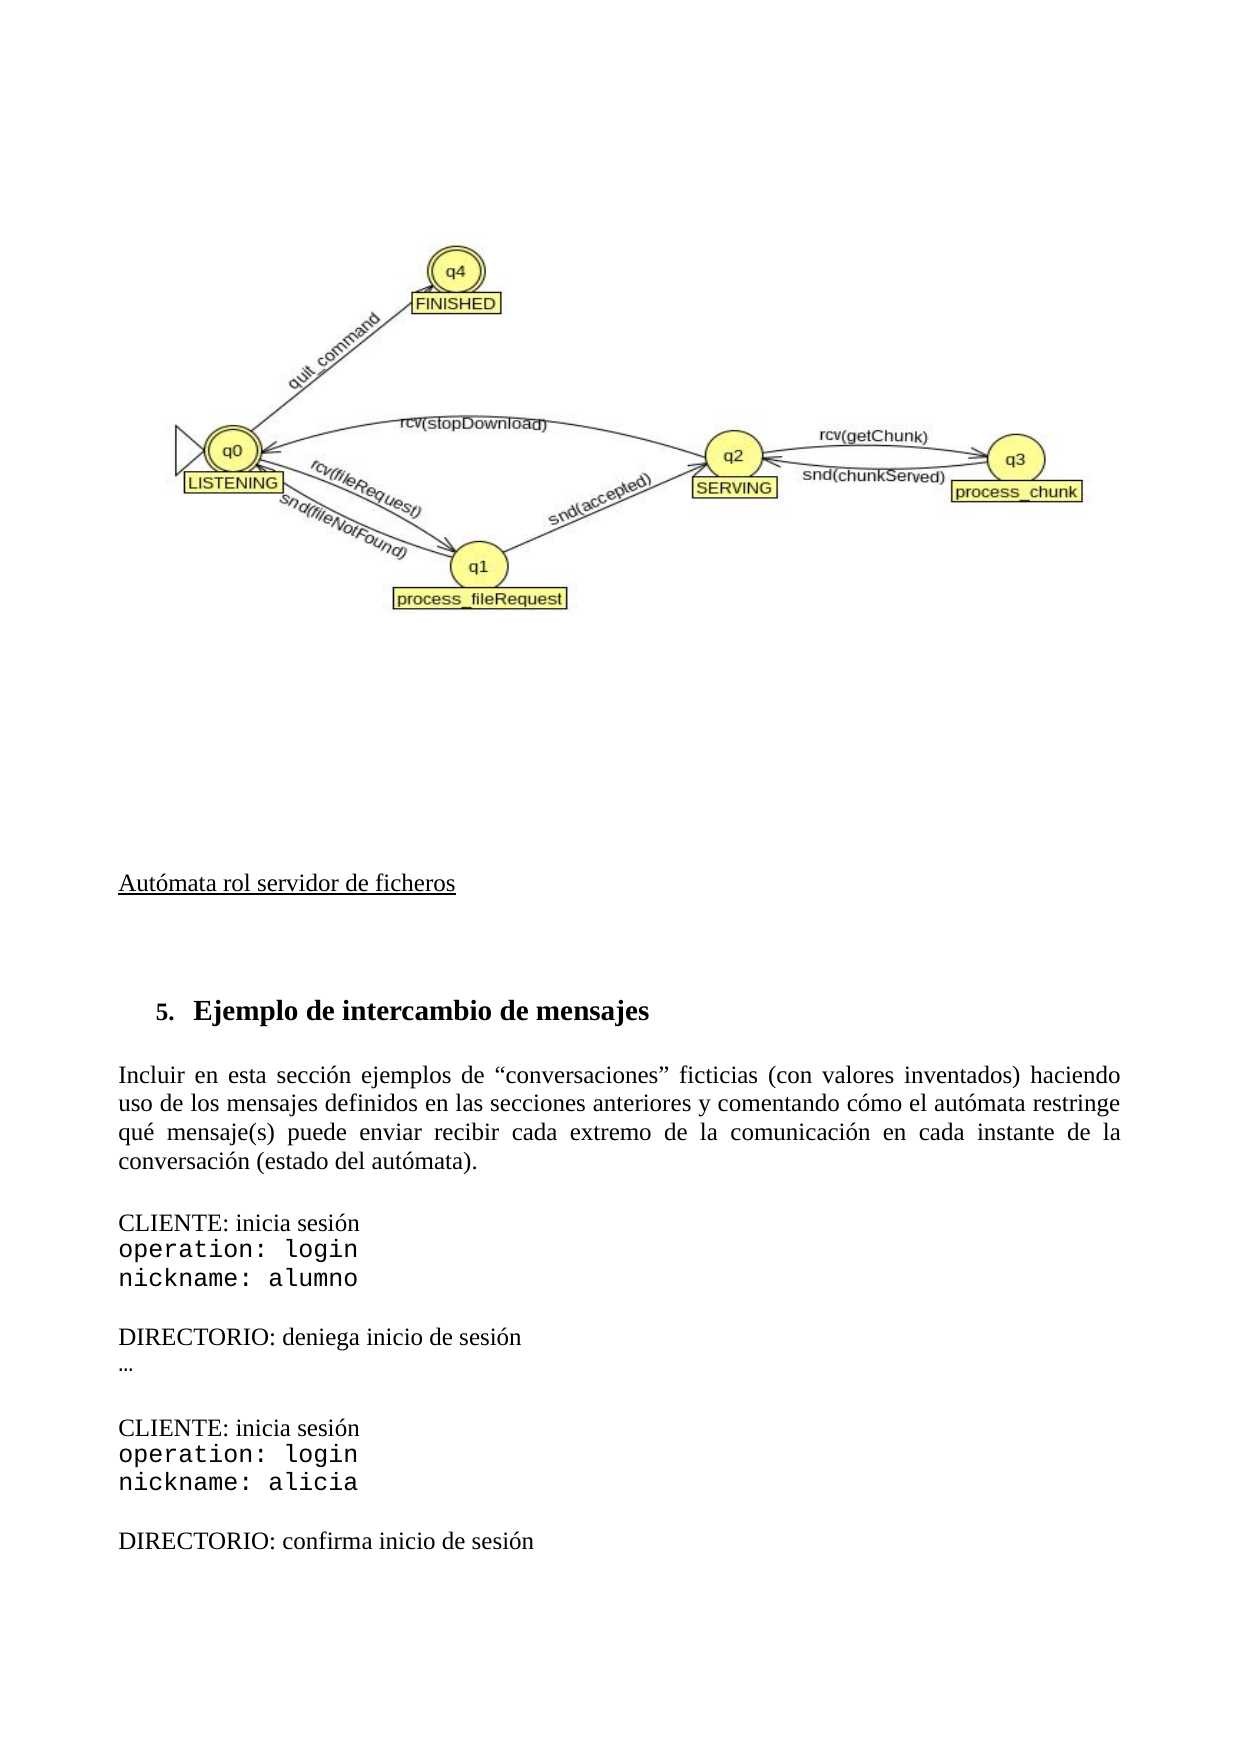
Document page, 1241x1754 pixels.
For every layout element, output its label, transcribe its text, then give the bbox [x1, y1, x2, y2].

list Ejemplo de intercambio de mensajes [156, 993, 1122, 1027]
text CLIENTE: inicia sesión [118, 1413, 1122, 1441]
text nickname: alumno [118, 1265, 1122, 1294]
text operation: login [118, 1441, 1122, 1470]
text nickname: alicia [118, 1470, 1122, 1498]
text … [118, 1351, 1122, 1379]
text operation: login [118, 1237, 1122, 1265]
list Autómata rol servidor de ficheros [118, 868, 1122, 897]
text DIRECTORIO: confirma inicio de sesión [118, 1526, 1122, 1555]
picture [118, 208, 1108, 701]
text Incluir en esta sección ejemplos de “conversaciones” ficticias (con valores inventados) haciendo uso de los mensajes definidos en las secciones anteriores y comentando cómo el autómata restringe qué mensaje(s) puede enviar recibir cada extremo de la comunicación en cada instante de la conversación (estado del autómata). [118, 1060, 1122, 1175]
text CLIENTE: inicia sesión [118, 1208, 1122, 1237]
text DIRECTORIO: deniega inicio de sesión [118, 1322, 1122, 1351]
